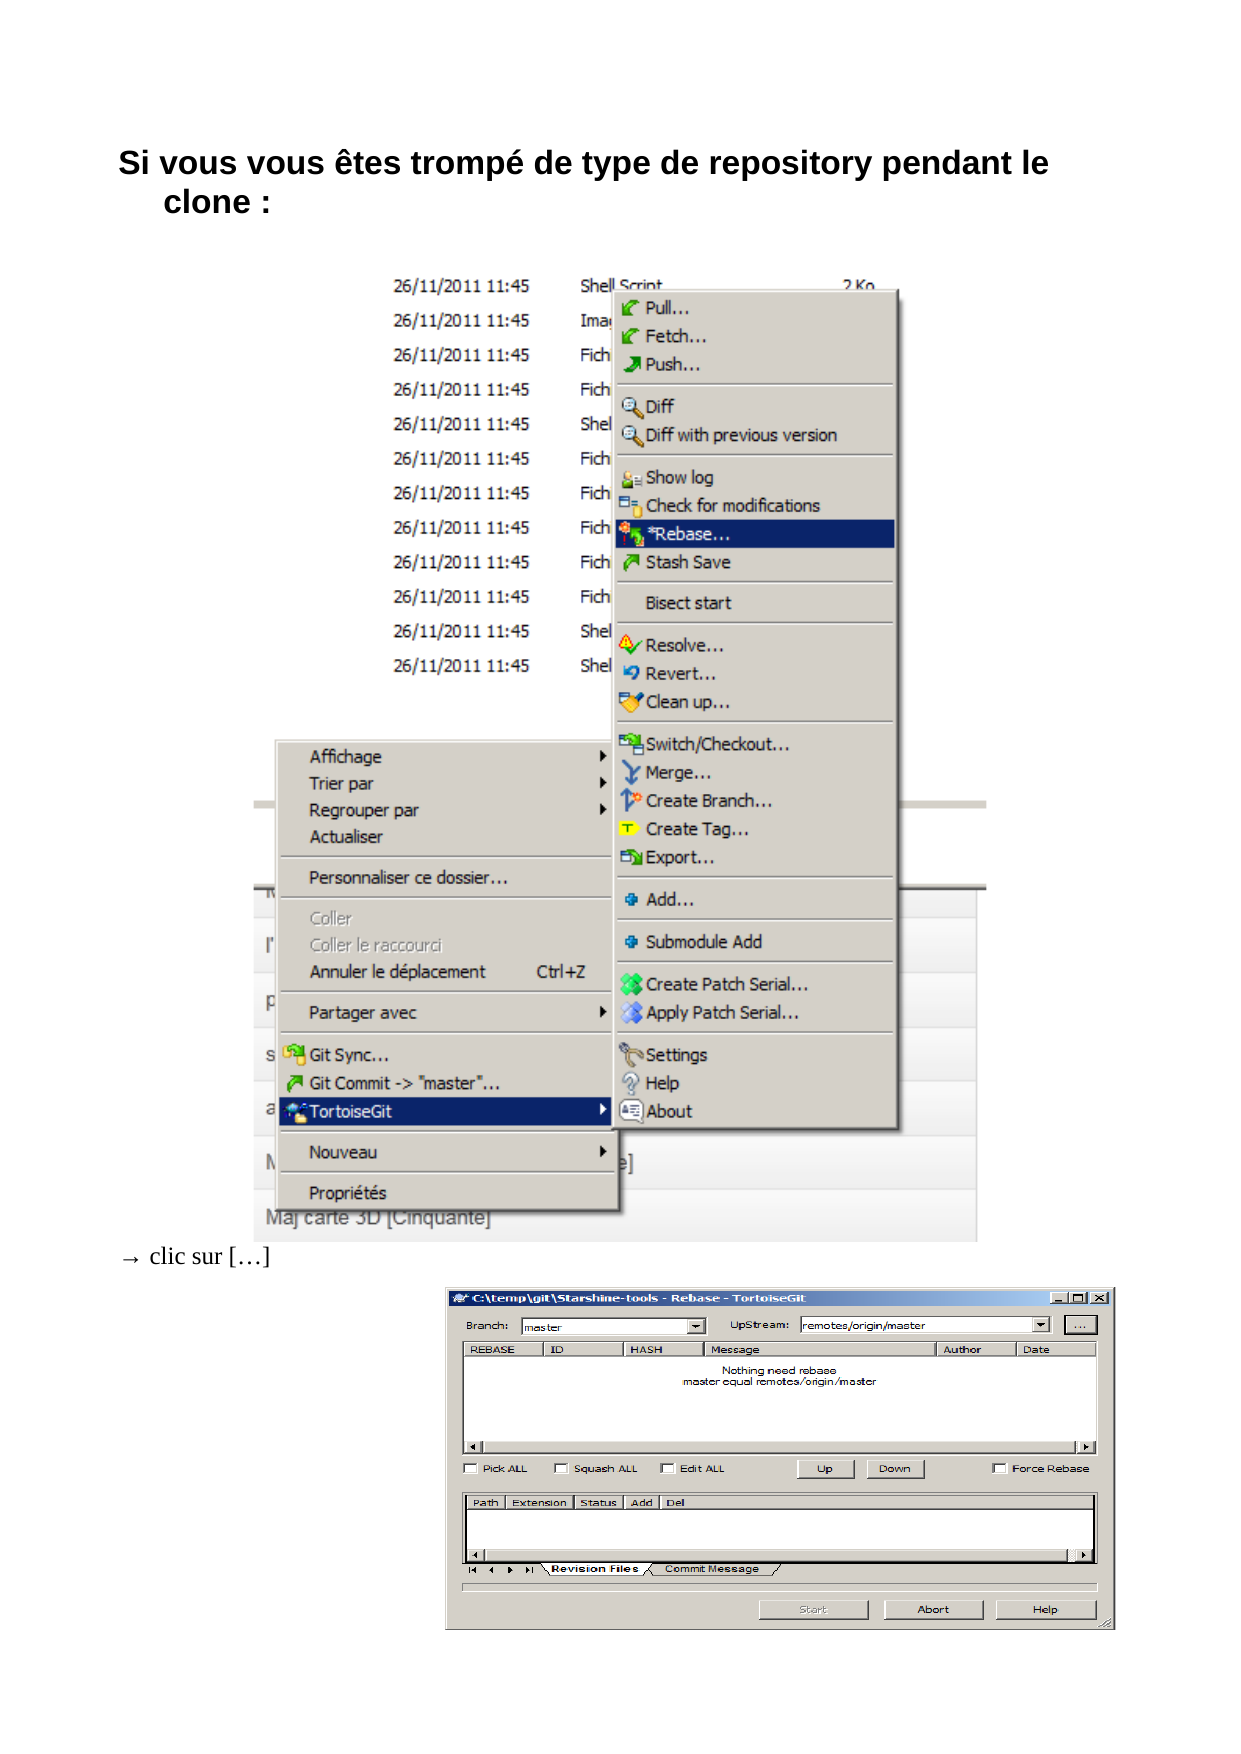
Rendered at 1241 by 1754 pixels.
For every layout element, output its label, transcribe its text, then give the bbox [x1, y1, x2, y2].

subtitle Si vous vous êtes trompé de type de repository pendant le clone : [118, 143, 1122, 220]
text → clic sur […] [118, 262, 1122, 1270]
picture [445, 1287, 1116, 1630]
